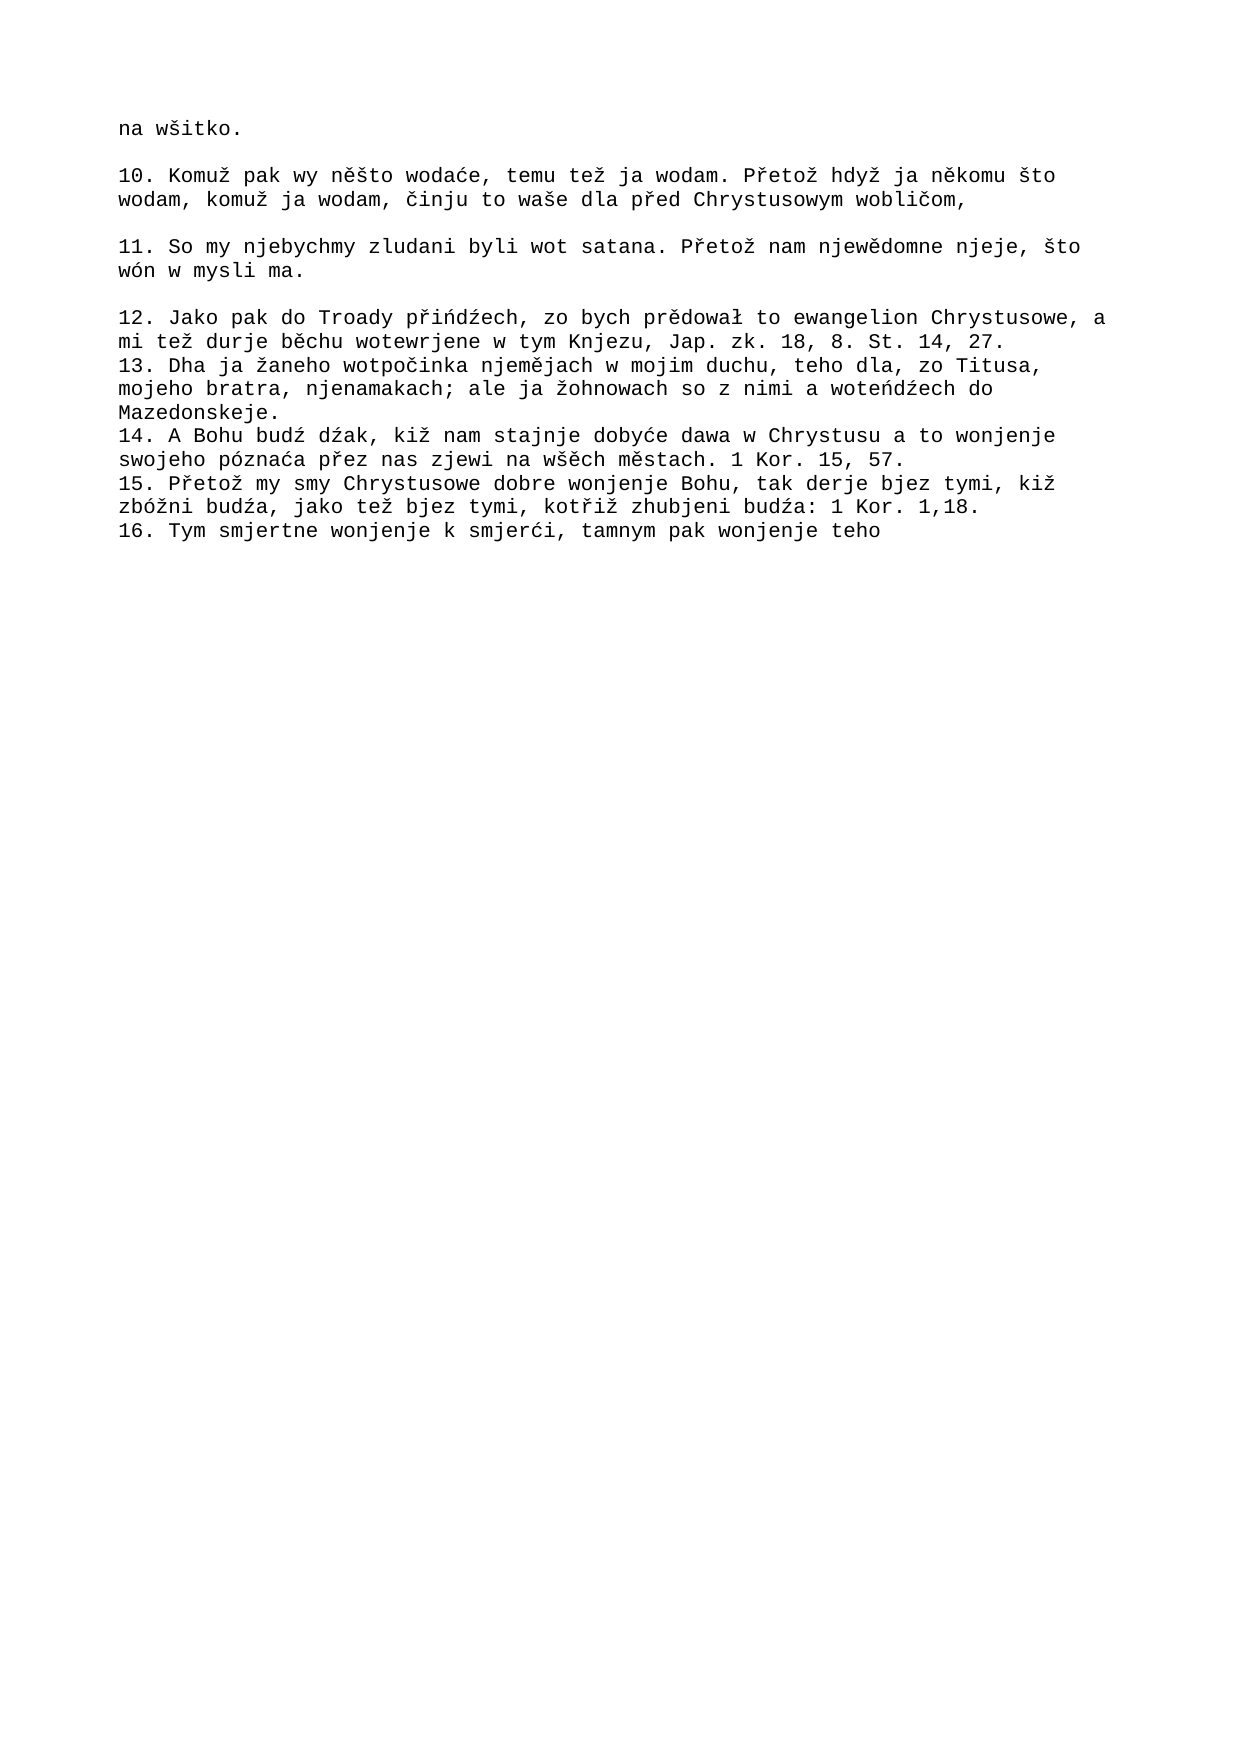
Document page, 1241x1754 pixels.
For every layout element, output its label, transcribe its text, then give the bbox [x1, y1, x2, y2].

text 10. Komuž pak wy něšto wodaće, temu tež ja wodam. Přetož hdyž ja někomu što wodam, komuž ja wodam, činju to waše dla před Chrystusowym wobličom, [118, 165, 1122, 213]
text 12. Jako pak do Troady přińdźech, zo bych prědował to ewangelion Chrystusowe, a mi tež durje běchu wotewrjene w tym Knjezu, Jap. zk. 18, 8. St. 14, 27. [118, 307, 1122, 354]
text 15. Přetož my smy Chrystusowe dobre wonjenje Bohu, tak derje bjez tymi, kiž zbóžni budźa, jako tež bjez tymi, kotřiž zhubjeni budźa: 1 Kor. 1,18. [118, 473, 1122, 520]
text 14. A Bohu budź dźak, kiž nam stajnje dobyće dawa w Chrystusu a to wonjenje swojeho póznaća přez nas zjewi na wšěch městach. 1 Kor. 15, 57. [118, 426, 1122, 473]
text 13. Dha ja žaneho wotpočinka njemějach w mojim duchu, teho dla, zo Titusa, mojeho bratra, njenamakach; ale ja žohnowach so z nimi a woteńdźech do Mazedonskeje. [118, 354, 1122, 426]
text na wšitko. [118, 118, 1122, 142]
text 11. So my njebychmy zludani byli wot satana. Přetož nam njewědomne njeje, što wón w mysli ma. [118, 236, 1122, 284]
text 16. Tym smjertne wonjenje k smjerći, tamnym pak wonjenje teho [118, 520, 1122, 544]
